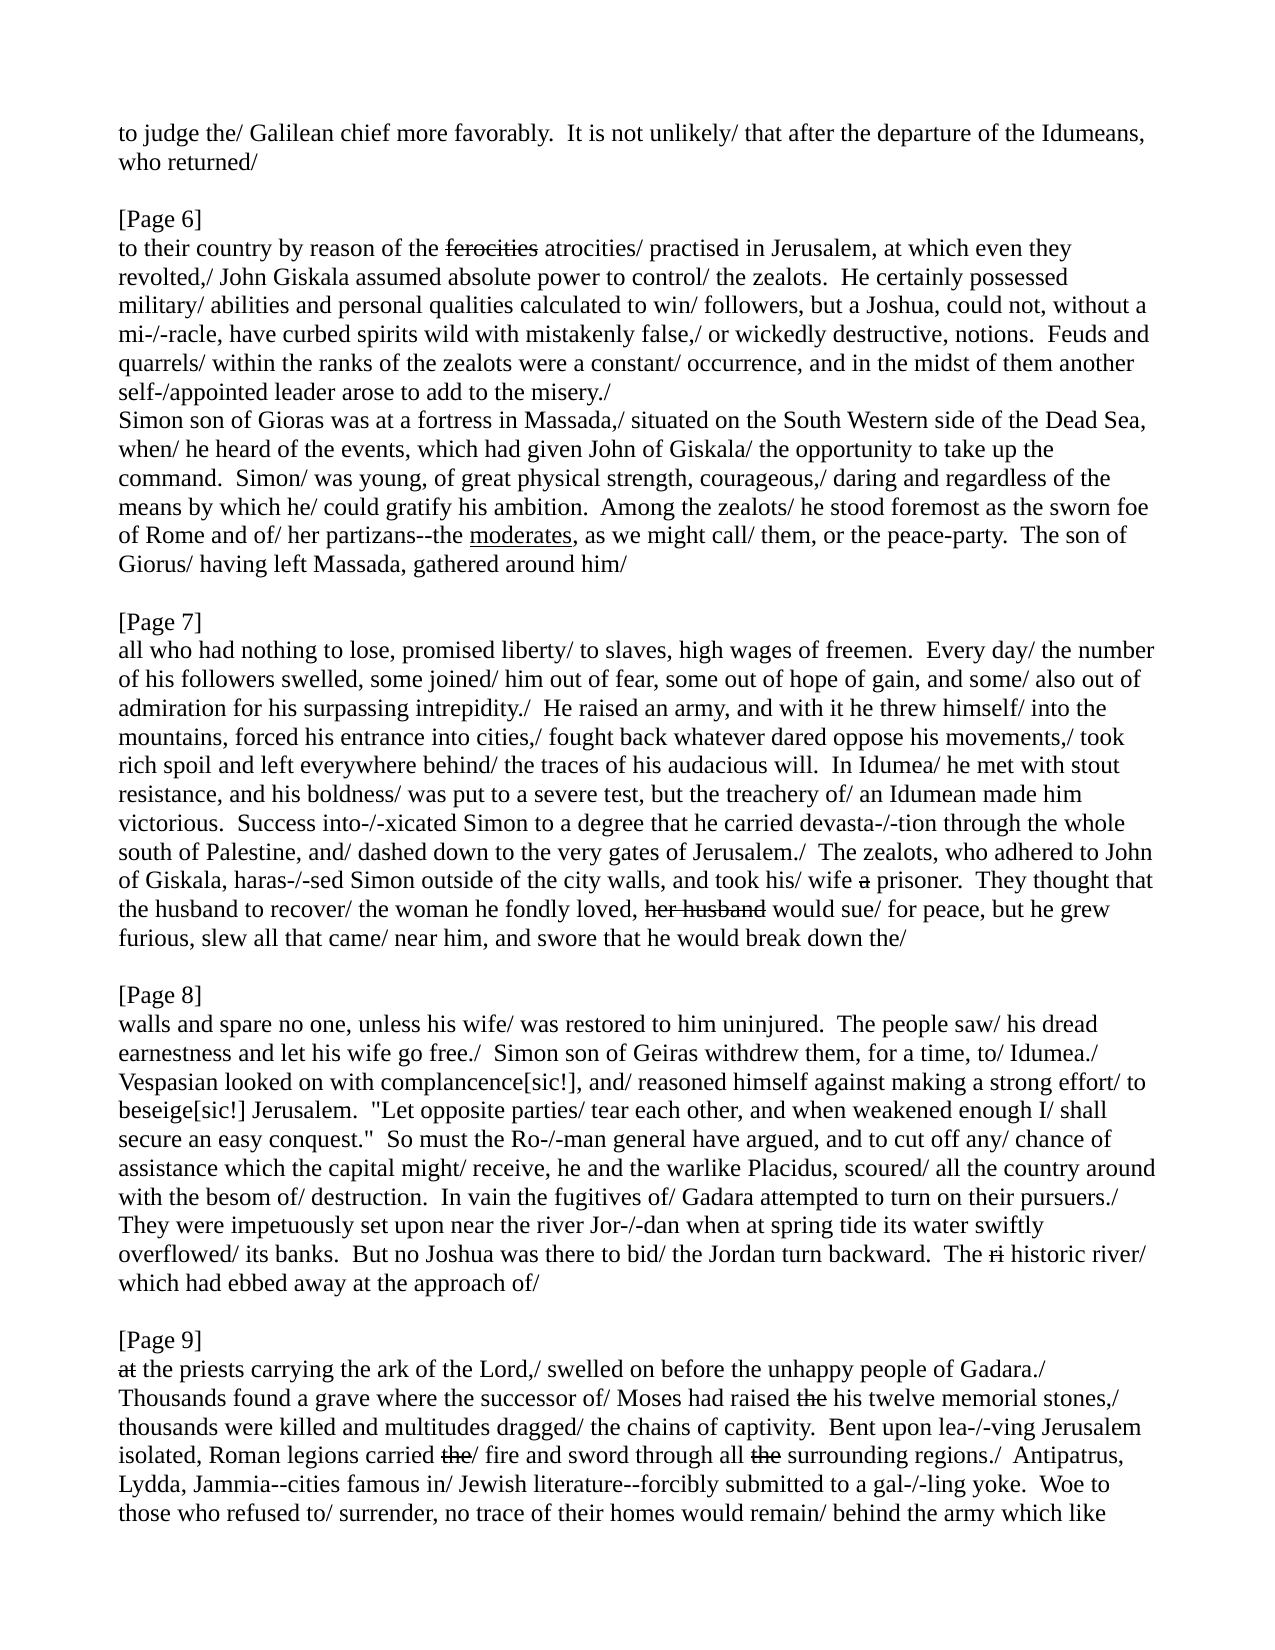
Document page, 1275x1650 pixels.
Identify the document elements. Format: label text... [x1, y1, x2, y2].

text at the priests carrying the ark of the Lord,/ swelled on before the unhappy people of Gadara./ Thousands found a grave where the successor of/ Moses had raised the his twelve memorial stones,/ thousands were killed and multitudes dragged/ the chains of captivity. Bent upon lea-/-ving Jerusalem isolated, Roman legions carried the/ fire and sword through all the surrounding regions./ Antipatrus, Lydda, Jammia--cities famous in/ Jewish literature--forcibly submitted to a gal-/-ling yoke. Woe to those who refused to/ surrender, no trace of their homes would remain/ behind the army which like [118, 1354, 1157, 1527]
text to their country by reason of the ferocities atrocities/ practised in Jerusalem, at which even they revolted,/ John Giskala assumed absolute power to control/ the zealots. He certainly possessed military/ abilities and personal qualities calculated to win/ followers, but a Joshua, could not, without a mi-/-racle, have curbed spirits wild with mistakenly false,/ or wickedly destructive, notions. Feuds and quarrels/ within the ranks of the zealots were a constant/ occurrence, and in the midst of them another self-/appointed leader arose to add to the misery./ [118, 233, 1157, 406]
text [Page 6] [118, 204, 1157, 233]
text all who had nothing to lose, promised liberty/ to slaves, high wages of freemen. Every day/ the number of his followers swelled, some joined/ him out of fear, some out of hope of gain, and some/ also out of admiration for his surpassing intrepidity./ He raised an army, and with it he threw himself/ into the mountains, forced his entrance into cities,/ fought back whatever dared oppose his movements,/ took rich spoil and left everywhere behind/ the traces of his audacious will. In Idumea/ he met with stout resistance, and his boldness/ was put to a severe test, but the treachery of/ an Idumean made him victorious. Success into-/-xicated Simon to a degree that he carried devasta-/-tion through the whole south of Palestine, and/ dashed down to the very gates of Jerusalem./ The zealots, who adhered to John of Giskala, haras-/-sed Simon outside of the city walls, and took his/ wife a prisoner. They thought that the husband to recover/ the woman he fondly loved, her husband would sue/ for peace, but he grew furious, slew all that came/ near him, and swore that he would break down the/ [118, 636, 1157, 952]
text [Page 8] [118, 981, 1157, 1009]
text to judge the/ Galilean chief more favorably. It is not unlikely/ that after the departure of the Idumeans, who returned/ [118, 118, 1157, 176]
text [Page 9] [118, 1326, 1157, 1354]
text Vespasian looked on with complancence[sic!], and/ reasoned himself against making a strong effort/ to beseige[sic!] Jerusalem. "Let opposite parties/ tear each other, and when weakened enough I/ shall secure an easy conquest." So must the Ro-/-man general have argued, and to cut off any/ chance of assistance which the capital might/ receive, he and the warlike Placidus, scoured/ all the country around with the besom of/ destruction. In vain the fugitives of/ Gadara attempted to turn on their pursuers./ They were impetuously set upon near the river Jor-/-dan when at spring tide its water swiftly overflowed/ its banks. But no Joshua was there to bid/ the Jordan turn backward. The ri historic river/ which had ebbed away at the approach of/ [118, 1067, 1157, 1297]
text [Page 7] [118, 607, 1157, 636]
text walls and spare no one, unless his wife/ was restored to him uninjured. The people saw/ his dread earnestness and let his wife go free./ Simon son of Geiras withdrew them, for a time, to/ Idumea./ [118, 1009, 1157, 1067]
text Simon son of Gioras was at a fortress in Massada,/ situated on the South Western side of the Dead Sea, when/ he heard of the events, which had given John of Giskala/ the opportunity to take up the command. Simon/ was young, of great physical strength, courageous,/ daring and regardless of the means by which he/ could gratify his ambition. Among the zealots/ he stood foremost as the sworn foe of Rome and of/ her partizans--the moderates, as we might call/ them, or the peace-party. The son of Giorus/ having left Massada, gathered around him/ [118, 406, 1157, 578]
